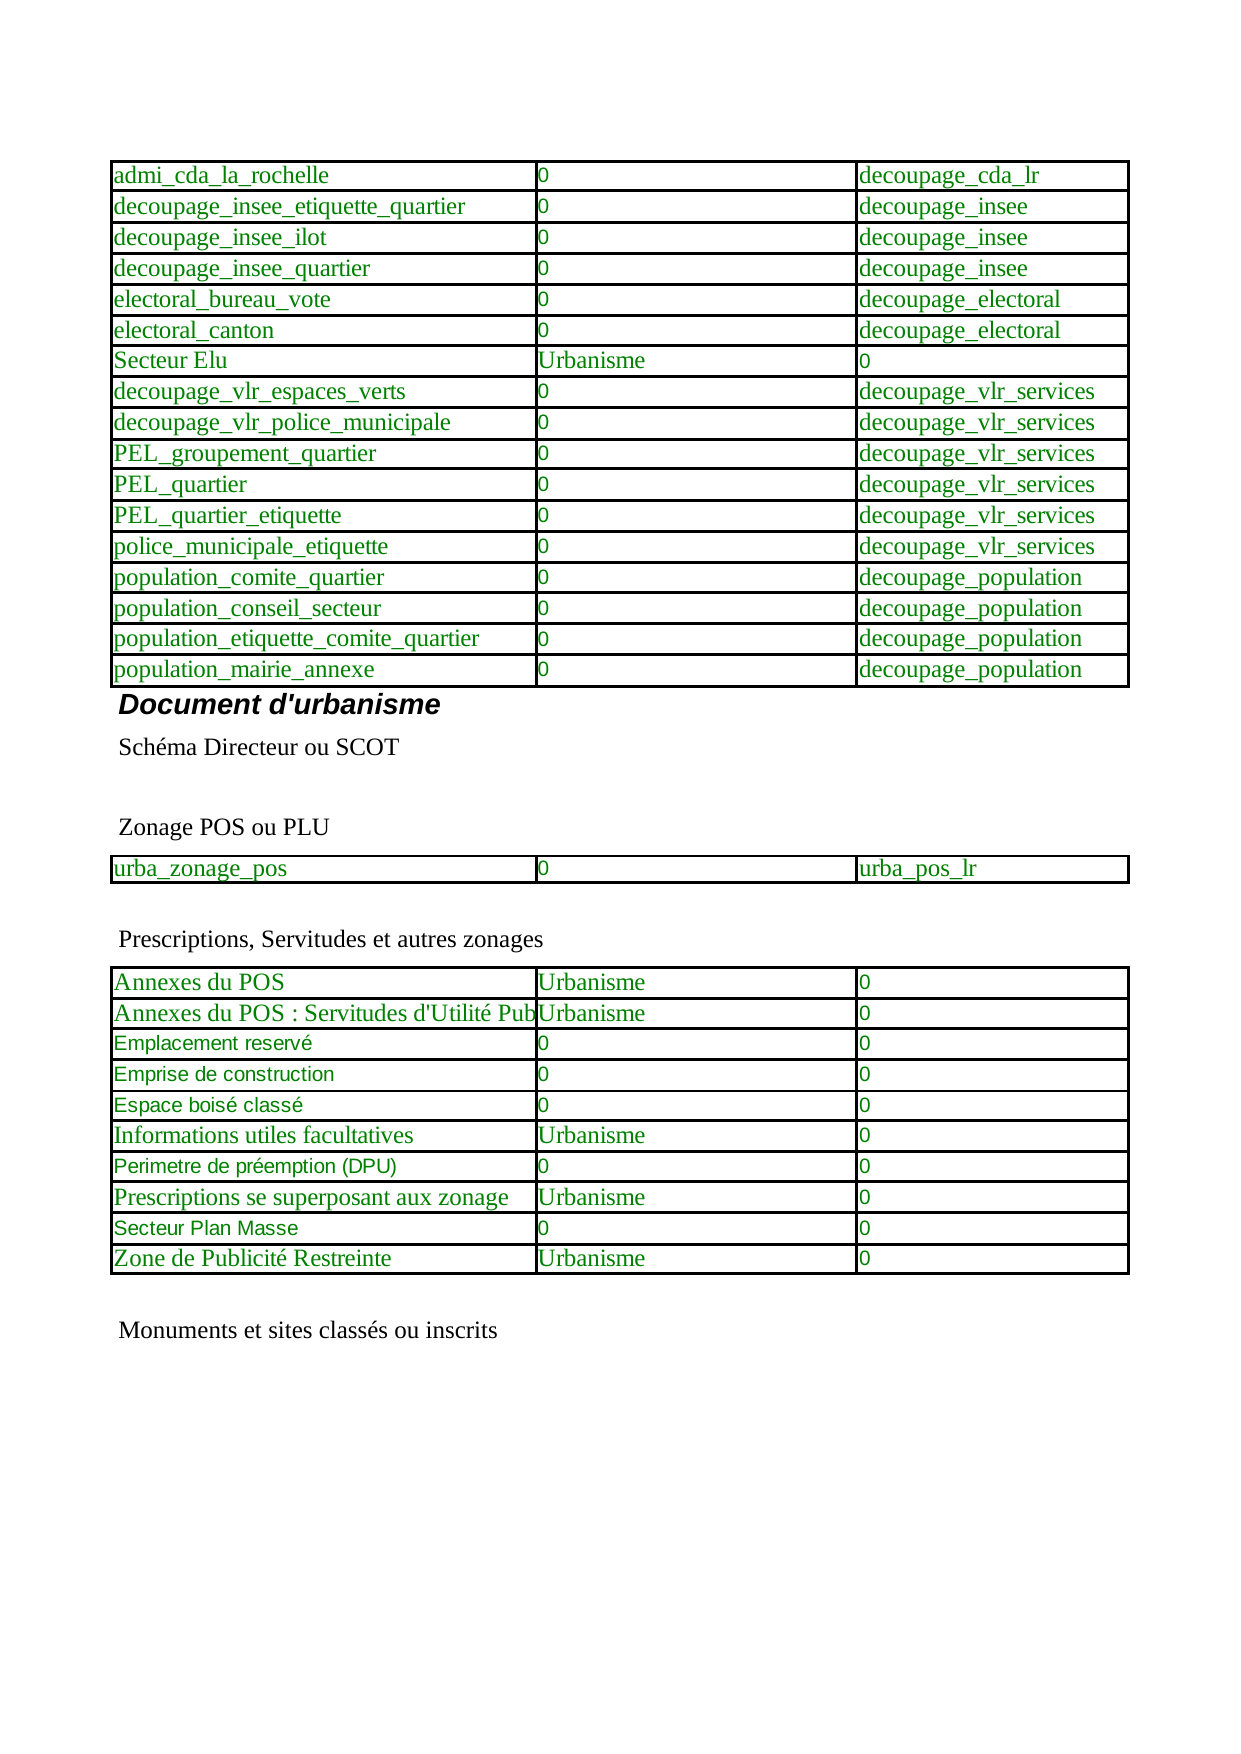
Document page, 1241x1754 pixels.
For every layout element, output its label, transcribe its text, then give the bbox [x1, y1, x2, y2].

subtitle Document d'urbanisme [858, 441, 1122, 467]
text Prescriptions, Servitudes et autres zonages [118, 925, 1122, 952]
subtitle Document d'urbanisme [538, 470, 855, 499]
subtitle Document d'urbanisme [858, 533, 1122, 561]
text Monuments et sites classés ou inscrits [118, 1316, 1122, 1344]
subtitle Document d'urbanisme [538, 656, 855, 685]
subtitle Document d'urbanisme [118, 409, 535, 438]
subtitle Document d'urbanisme [858, 625, 1122, 653]
subtitle Document d'urbanisme [538, 625, 855, 653]
subtitle Document d'urbanisme [118, 359, 535, 375]
subtitle Document d'urbanisme [858, 656, 1122, 685]
subtitle Document d'urbanisme [118, 625, 535, 653]
subtitle Document d'urbanisme [538, 359, 855, 375]
subtitle Document d'urbanisme [538, 441, 855, 467]
subtitle Document d'urbanisme [538, 409, 855, 438]
subtitle Document d'urbanisme [858, 409, 1122, 438]
subtitle Document d'urbanisme [858, 470, 1122, 499]
subtitle Document d'urbanisme [858, 359, 1122, 375]
subtitle Document d'urbanisme [538, 502, 855, 530]
subtitle Document d'urbanisme [858, 378, 1122, 406]
subtitle Document d'urbanisme [538, 533, 855, 561]
subtitle Document d'urbanisme [118, 594, 535, 622]
subtitle Document d'urbanisme [118, 378, 535, 406]
subtitle Document d'urbanisme [538, 564, 855, 591]
subtitle Document d'urbanisme [118, 533, 535, 561]
subtitle Document d'urbanisme [118, 470, 535, 499]
subtitle Document d'urbanisme [538, 594, 855, 622]
subtitle Document d'urbanisme [118, 688, 1122, 720]
subtitle Document d'urbanisme [858, 564, 1122, 591]
text Schéma Directeur ou SCOT [118, 733, 1122, 760]
subtitle Document d'urbanisme [118, 564, 535, 591]
text Zonage POS ou PLU [118, 813, 1122, 841]
subtitle Document d'urbanisme [118, 502, 535, 530]
subtitle Document d'urbanisme [858, 502, 1122, 530]
subtitle Document d'urbanisme [858, 594, 1122, 622]
subtitle Document d'urbanisme [118, 656, 535, 685]
subtitle Document d'urbanisme [538, 378, 855, 406]
subtitle Document d'urbanisme [118, 441, 535, 467]
